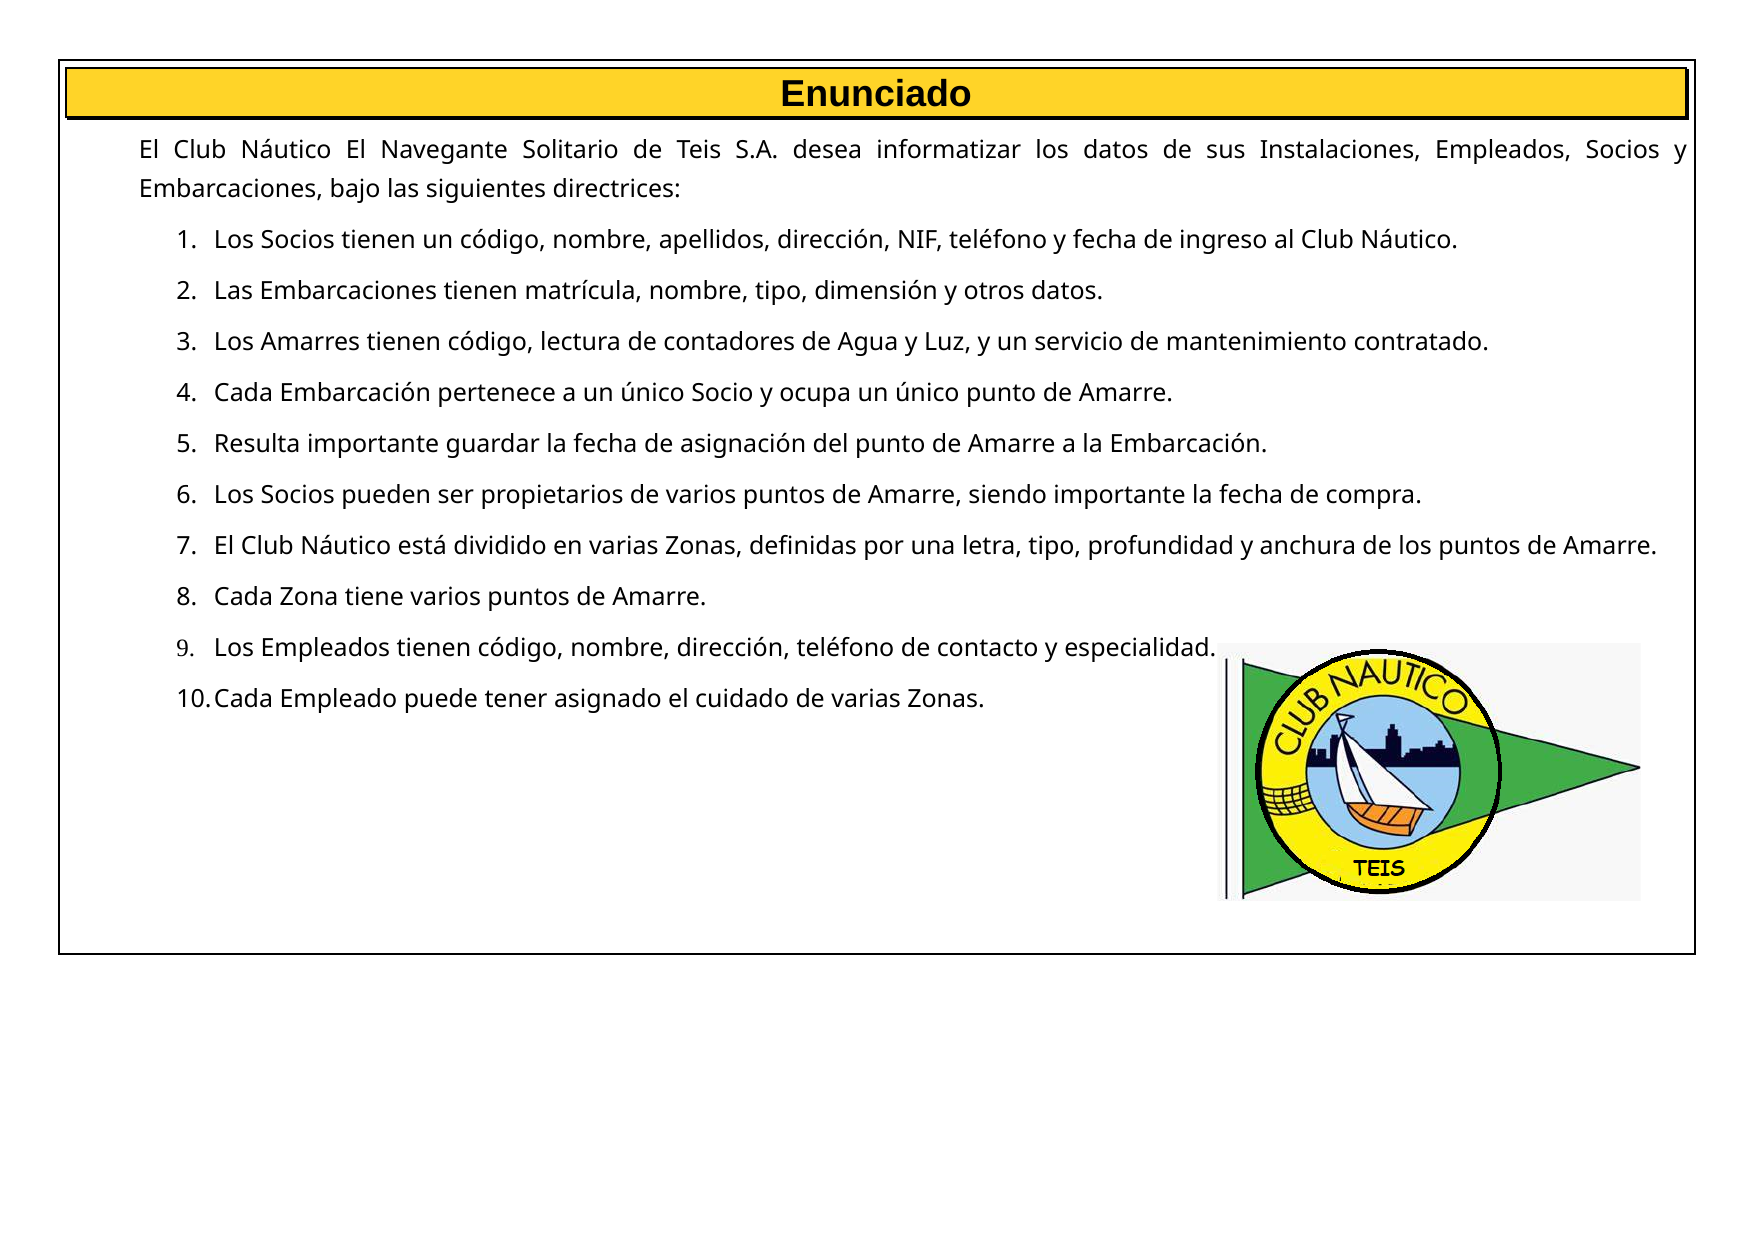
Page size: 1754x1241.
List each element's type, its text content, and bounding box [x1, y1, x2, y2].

table_cell El Club Náutico El Navegante Solitario de Teis S.A. desea informatizar los datos de sus Instalaciones, Empleados, Socios y Embarcaciones, bajo las siguientes directrices: Los Socios tienen un código, nombre, apellidos, dirección, NIF, teléfono y fecha de ingreso al Club Náutico. Las Embarcaciones tienen matrícula, nombre, tipo, dimensión y otros datos. Los Amarres tienen código, lectura de contadores de Agua y Luz, y un servicio de mantenimiento contratado. Cada Embarcación pertenece a un único Socio y ocupa un único punto de Amarre. Resulta importante guardar la fecha de asignación del punto de Amarre a la Embarcación. Los Socios pueden ser propietarios de varios puntos de Amarre, siendo importante la fecha de compra. El Club Náutico está dividido en varias Zonas, definidas por una letra, tipo, profundidad y anchura de los puntos de Amarre. Cada Zona tiene varios puntos de Amarre. Los Empleados tienen código, nombre, dirección, teléfono de contacto y especialidad. Cada Empleado puede tener asignado el cuidado de varias Zonas. [60, 126, 1694, 953]
table_header Enunciado [60, 61, 1694, 126]
